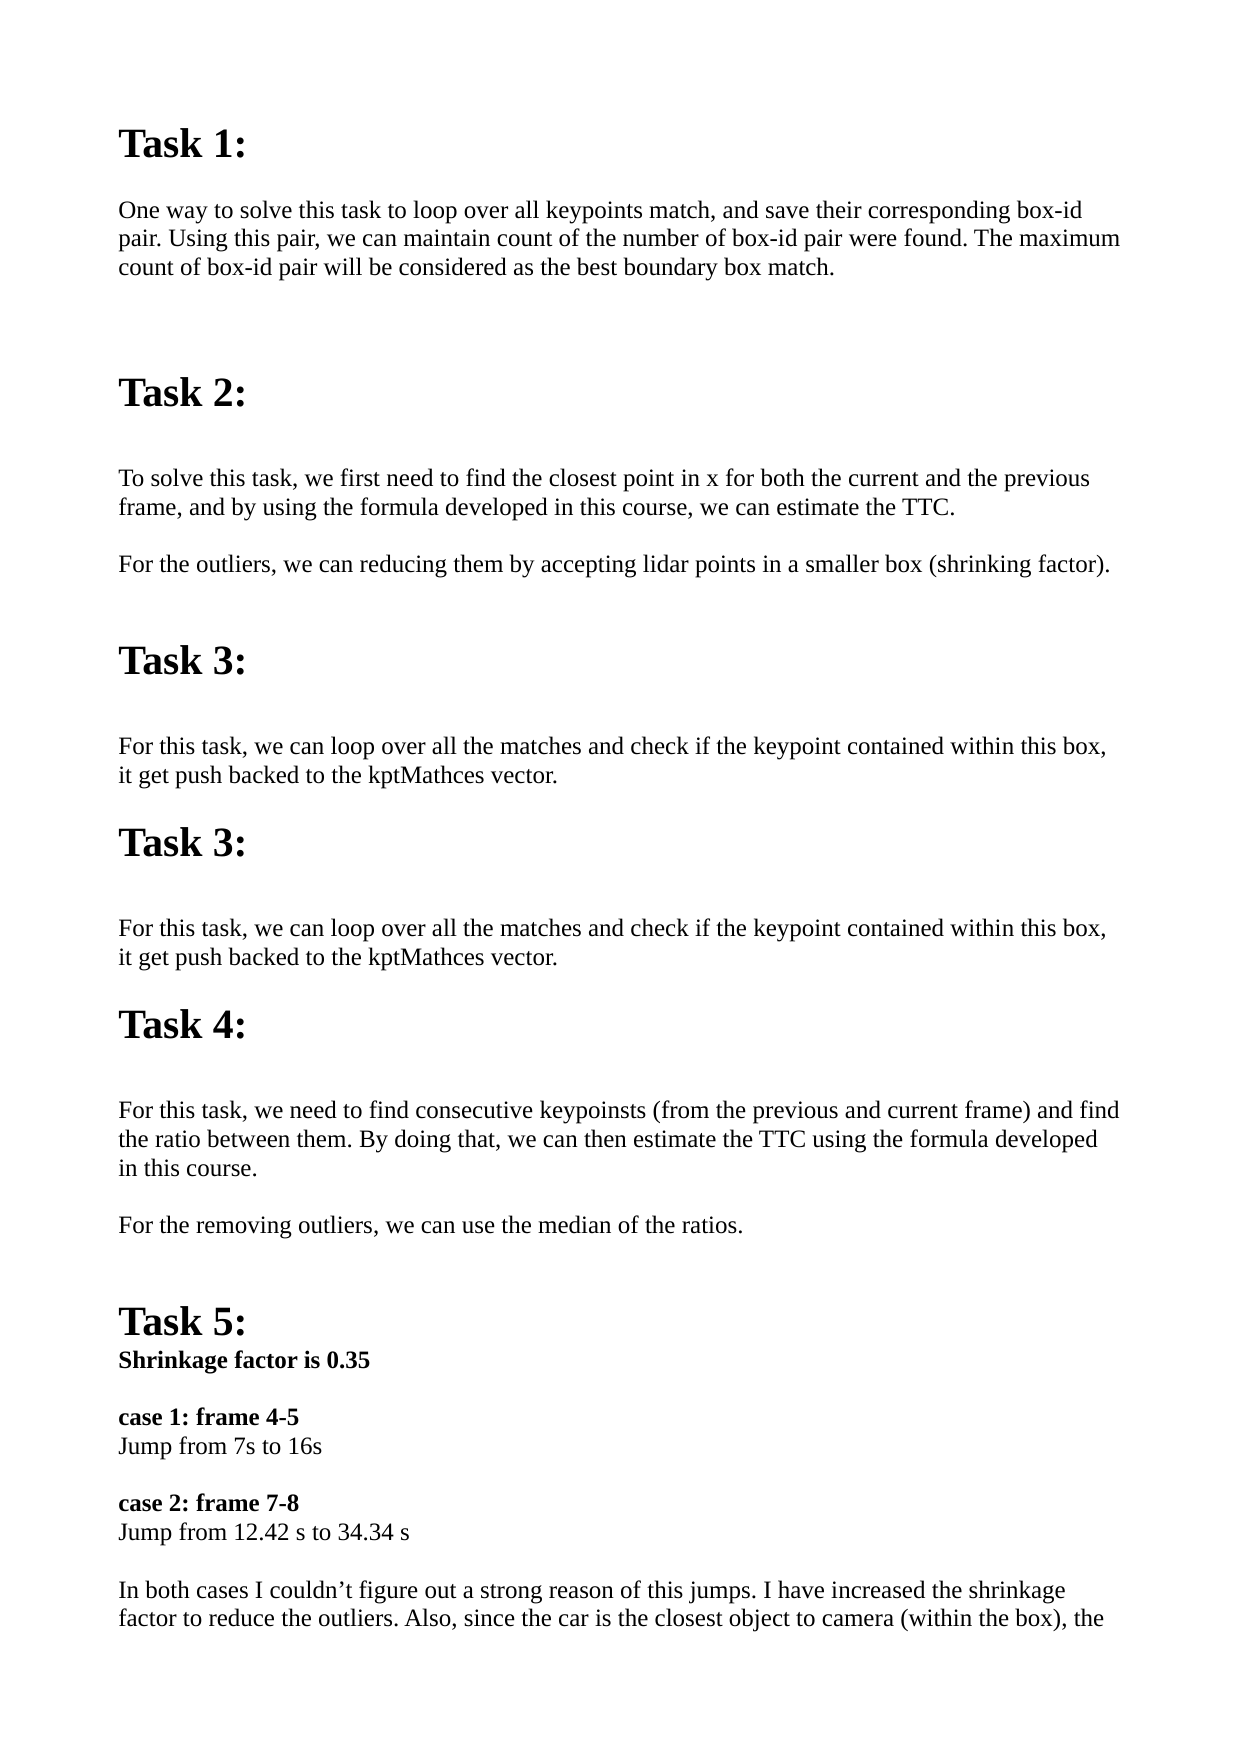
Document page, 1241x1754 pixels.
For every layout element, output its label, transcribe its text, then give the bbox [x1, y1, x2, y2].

text Task 3: [118, 636, 1122, 683]
text Task 3: [118, 818, 1122, 866]
text Jump from 7s to 16s [118, 1431, 1122, 1460]
text Task 1: [118, 118, 1122, 166]
text One way to solve this task to loop over all keypoints match, and save their corresponding box-id pair. Using this pair, we can maintain count of the number of box-id pair were found. The maximum count of box-id pair will be considered as the best boundary box match. [118, 195, 1122, 281]
text For this task, we can loop over all the matches and check if the keypoint contained within this box, it get push backed to the kptMathces vector. [118, 731, 1122, 789]
text Jump from 12.42 s to 34.34 s [118, 1517, 1122, 1546]
text In both cases I couldn’t figure out a strong reason of this jumps. I have increased the shrinkage factor to reduce the outliers. Also, since the car is the closest object to camera (within the box), the [118, 1575, 1122, 1632]
text For the outliers, we can reducing them by accepting lidar points in a smaller box (shrinking factor). [118, 549, 1122, 578]
text For this task, we can loop over all the matches and check if the keypoint contained within this box, it get push backed to the kptMathces vector. [118, 913, 1122, 971]
text Task 2: [118, 367, 1122, 415]
text Shrinkage factor is 0.35 [118, 1345, 1122, 1373]
text case 1: frame 4-5 [118, 1402, 1122, 1431]
text Task 5: [118, 1297, 1122, 1345]
text For the removing outliers, we can use the median of the ratios. [118, 1211, 1122, 1239]
text Task 4: [118, 1000, 1122, 1048]
text To solve this task, we first need to find the closest point in x for both the current and the previous frame, and by using the formula developed in this course, we can estimate the TTC. [118, 463, 1122, 521]
text For this task, we need to find consecutive keypoinsts (from the previous and current frame) and find the ratio between them. By doing that, we can then estimate the TTC using the formula developed in this course. [118, 1096, 1122, 1182]
text case 2: frame 7-8 [118, 1488, 1122, 1517]
